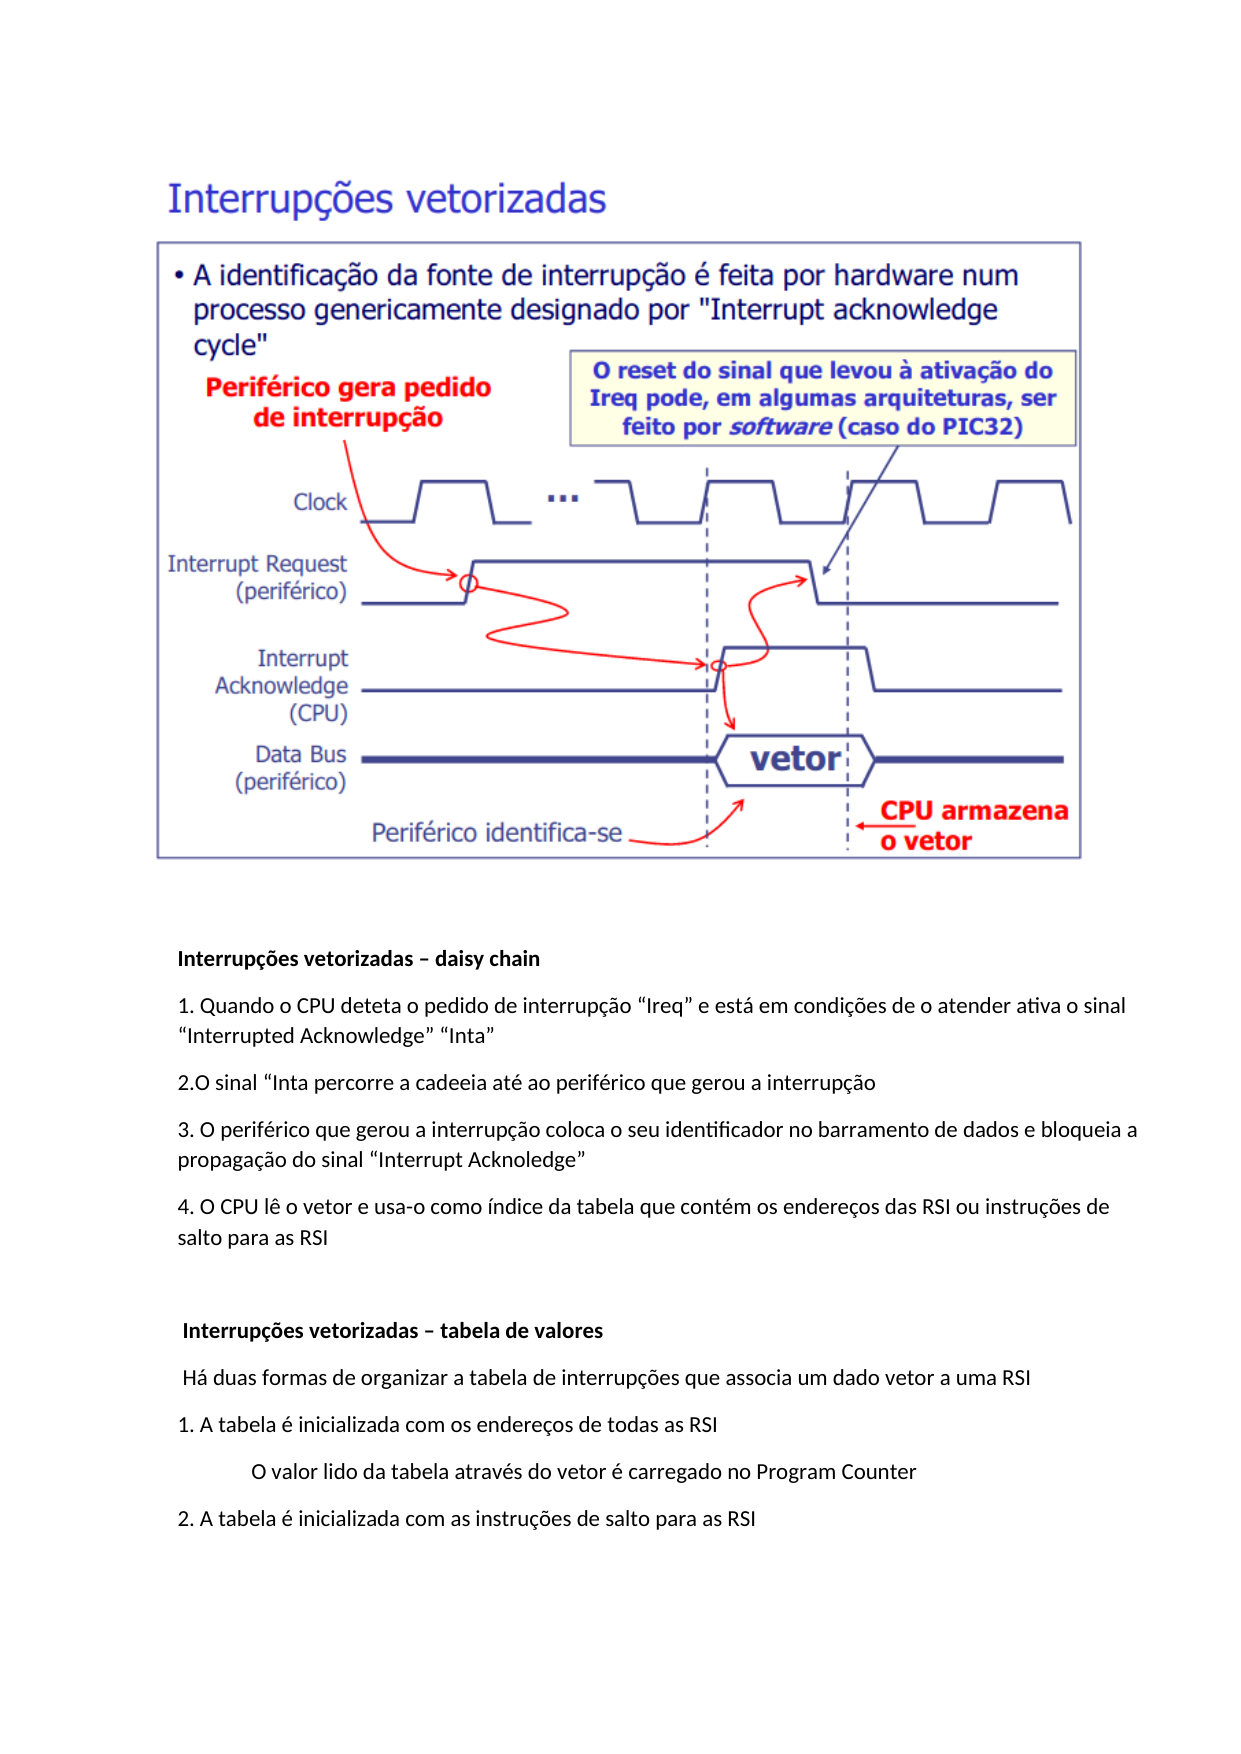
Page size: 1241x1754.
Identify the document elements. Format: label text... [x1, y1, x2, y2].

text 1. A tabela é inicializada com os endereços de todas as RSI [177, 1410, 1152, 1438]
text O valor lido da tabela através do vetor é carregado no Program Counter [177, 1457, 1152, 1485]
text 4. O CPU lê o vetor e usa-o como índice da tabela que contém os endereços das RSI ou instruções de salto para as RSI [177, 1192, 1152, 1251]
text Há duas formas de organizar a tabela de interrupções que associa um dado vetor a uma RSI [177, 1363, 1152, 1391]
text 1. Quando o CPU deteta o pedido de interrupção “Ireq” e está em condições de o atender ativa o sinal “Interrupted Acknowledge” “Inta” [177, 991, 1152, 1049]
text 2.O sinal “Inta percorre a cadeeia até ao periférico que gerou a interrupção [177, 1068, 1152, 1096]
text 3. O periférico que gerou a interrupção coloca o seu identificador no barramento de dados e bloqueia a propagação do sinal “Interrupt Acknoledge” [177, 1115, 1152, 1173]
text Interrupções vetorizadas – daisy chain [177, 944, 1152, 972]
text Interrupções vetorizadas – tabela de valores [177, 1316, 1152, 1344]
text 2. A tabela é inicializada com as instruções de salto para as RSI [177, 1504, 1152, 1532]
picture [132, 147, 1108, 872]
